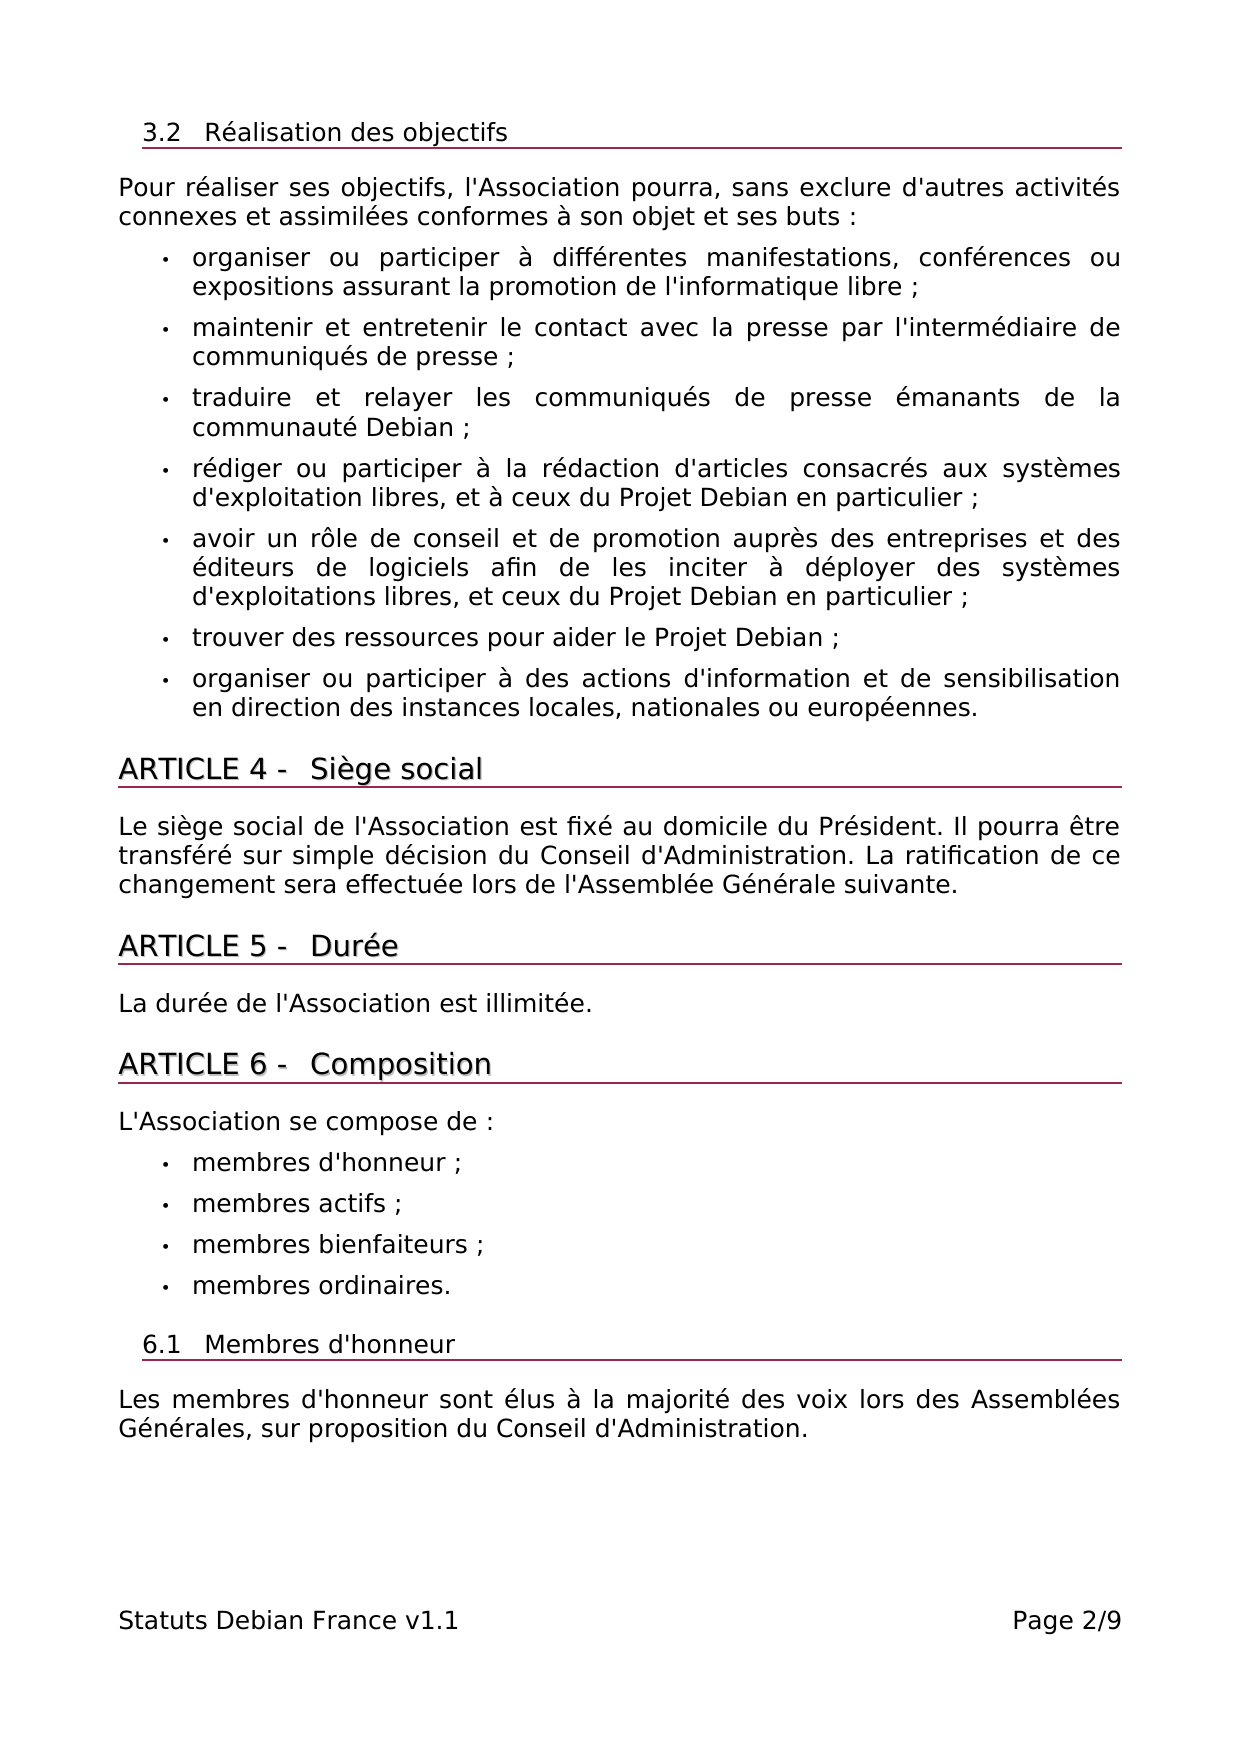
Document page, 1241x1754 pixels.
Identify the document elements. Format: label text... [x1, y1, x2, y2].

list membres d'honneur ; [162, 1148, 1122, 1177]
list trouver des ressources pour aider le Projet Debian ; [162, 623, 1122, 653]
list membres actifs ; [162, 1189, 1122, 1218]
list membres ordinaires. [162, 1271, 1122, 1301]
list traduire et relayer les communiqués de presse émanants de la communauté Debian ; [162, 384, 1122, 442]
subtitle Durée [118, 929, 1122, 963]
list maintenir et entretenir le contact avec la presse par l'intermédiaire de communiqués de presse ; [162, 313, 1122, 372]
list avoir un rôle de conseil et de promotion auprès des entreprises et des éditeurs de logiciels afin de les inciter à déployer des systèmes d'exploitations libres, et ceux du Projet Debian en particulier ; [162, 524, 1122, 612]
text Les membres d'honneur sont élus à la majorité des voix lors des Assemblées Générales, sur proposition du Conseil d'Administration. [118, 1385, 1122, 1443]
list rédiger ou participer à la rédaction d'articles consacrés aux systèmes d'exploitation libres, et à ceux du Projet Debian en particulier ; [162, 454, 1122, 512]
text Pour réaliser ses objectifs, l'Association pourra, sans exclure d'autres activités connexes et assimilées conformes à son objet et ses buts : [118, 173, 1122, 231]
text L'Association se compose de : [118, 1107, 1122, 1136]
subtitle Siège social [118, 752, 1122, 786]
list organiser ou participer à des actions d'information et de sensibilisation en direction des instances locales, nationales ou européennes. [162, 664, 1122, 723]
subtitle Membres d'honneur [142, 1330, 1122, 1359]
text Le siège social de l'Association est fixé au domicile du Président. Il pourra être transféré sur simple décision du Conseil d'Administration. La ratification de ce changement sera effectuée lors de l'Assemblée Générale suivante. [118, 812, 1122, 899]
list organiser ou participer à différentes manifestations, conférences ou expositions assurant la promotion de l'informatique libre ; [162, 243, 1122, 302]
list membres bienfaiteurs ; [162, 1230, 1122, 1259]
subtitle Réalisation des objectifs [142, 118, 1122, 147]
text La durée de l'Association est illimitée. [118, 989, 1122, 1018]
subtitle Composition [118, 1048, 1122, 1082]
